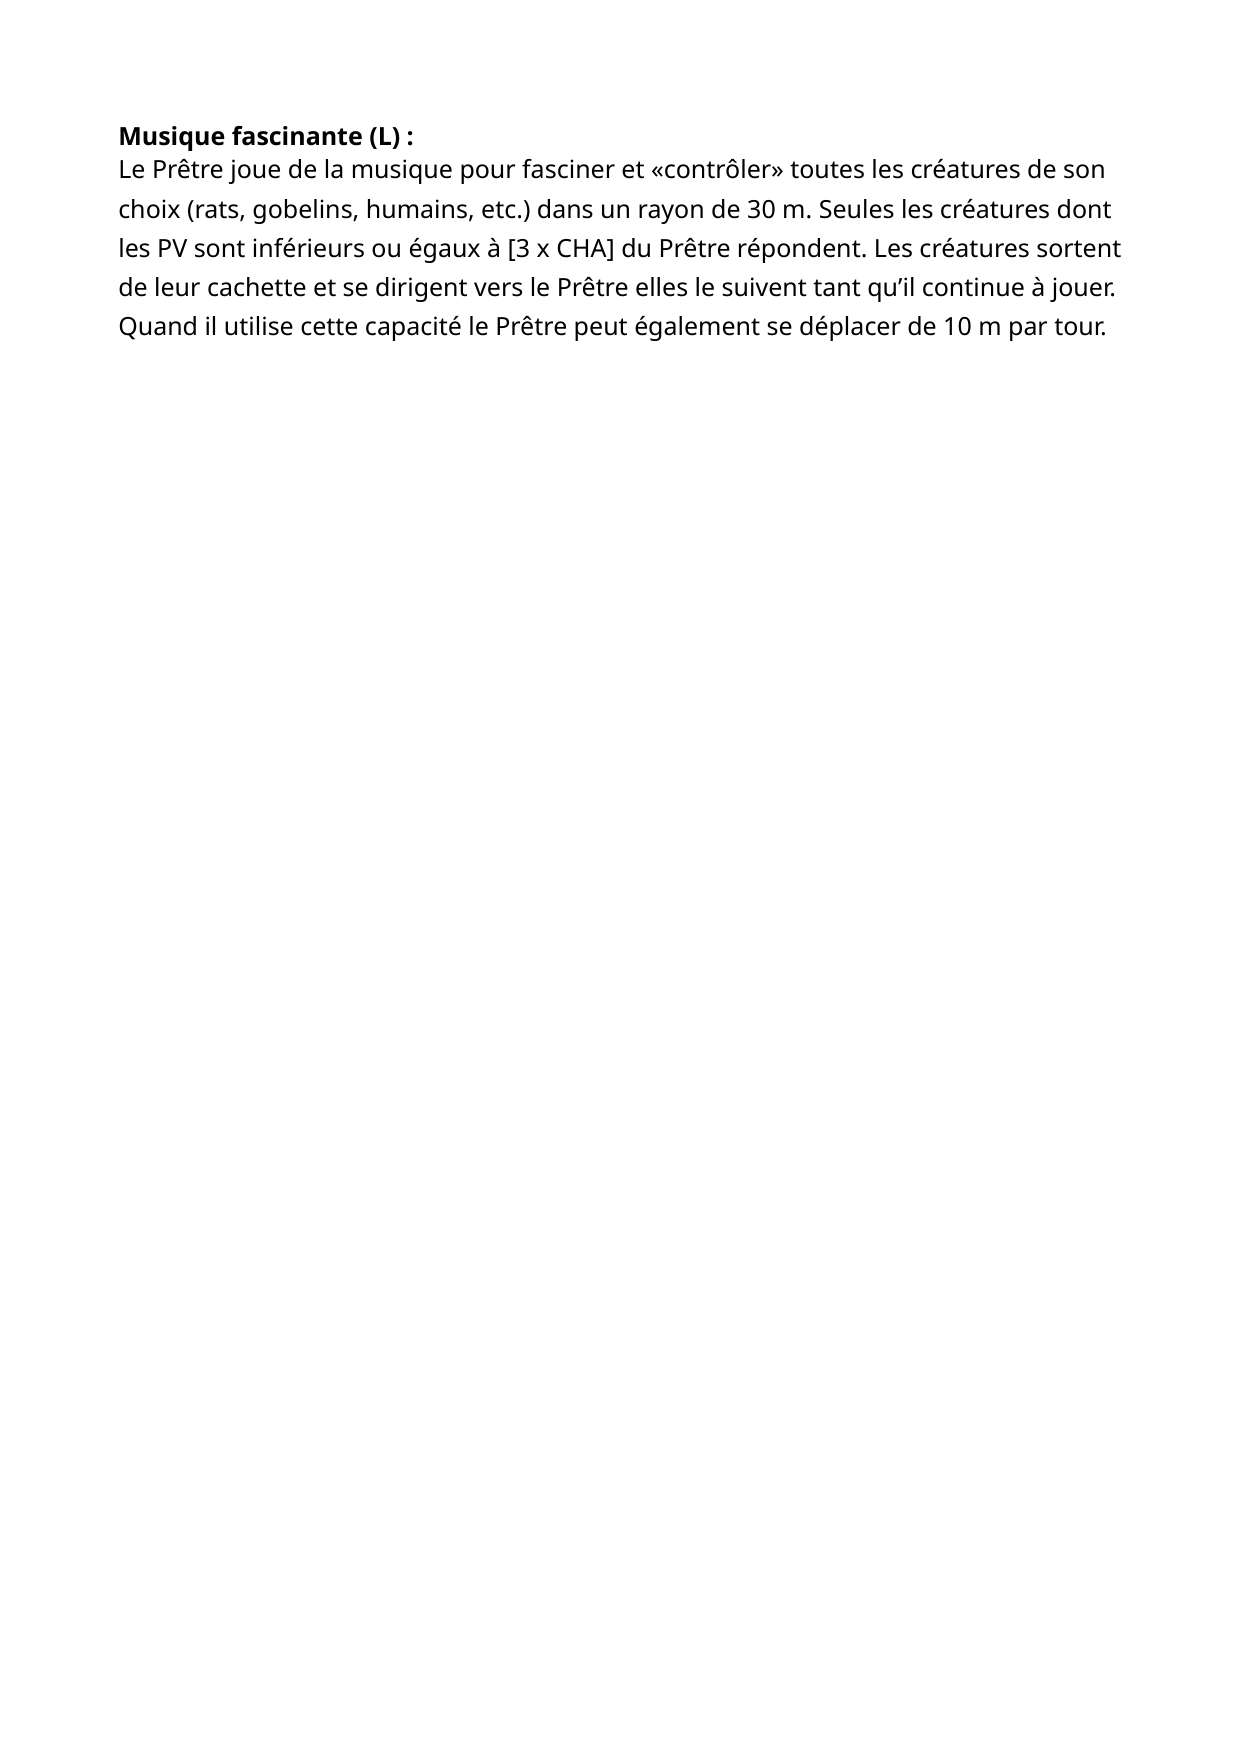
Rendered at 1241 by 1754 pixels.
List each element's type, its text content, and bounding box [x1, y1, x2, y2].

text Musique fascinante (L) : [118, 118, 1122, 152]
text Le Prêtre joue de la musique pour fasciner et «contrôler» toutes les créatures de son choix (rats, gobelins, humains, etc.) dans un rayon de 30 m. Seules les créatures dont les PV sont inférieurs ou égaux à [3 x CHA] du Prêtre répondent. Les créatures sortent de leur cachette et se dirigent vers le Prêtre elles le suivent tant qu’il continue à jouer. Quand il utilise cette capacité le Prêtre peut également se déplacer de 10 m par tour. [118, 152, 1122, 343]
